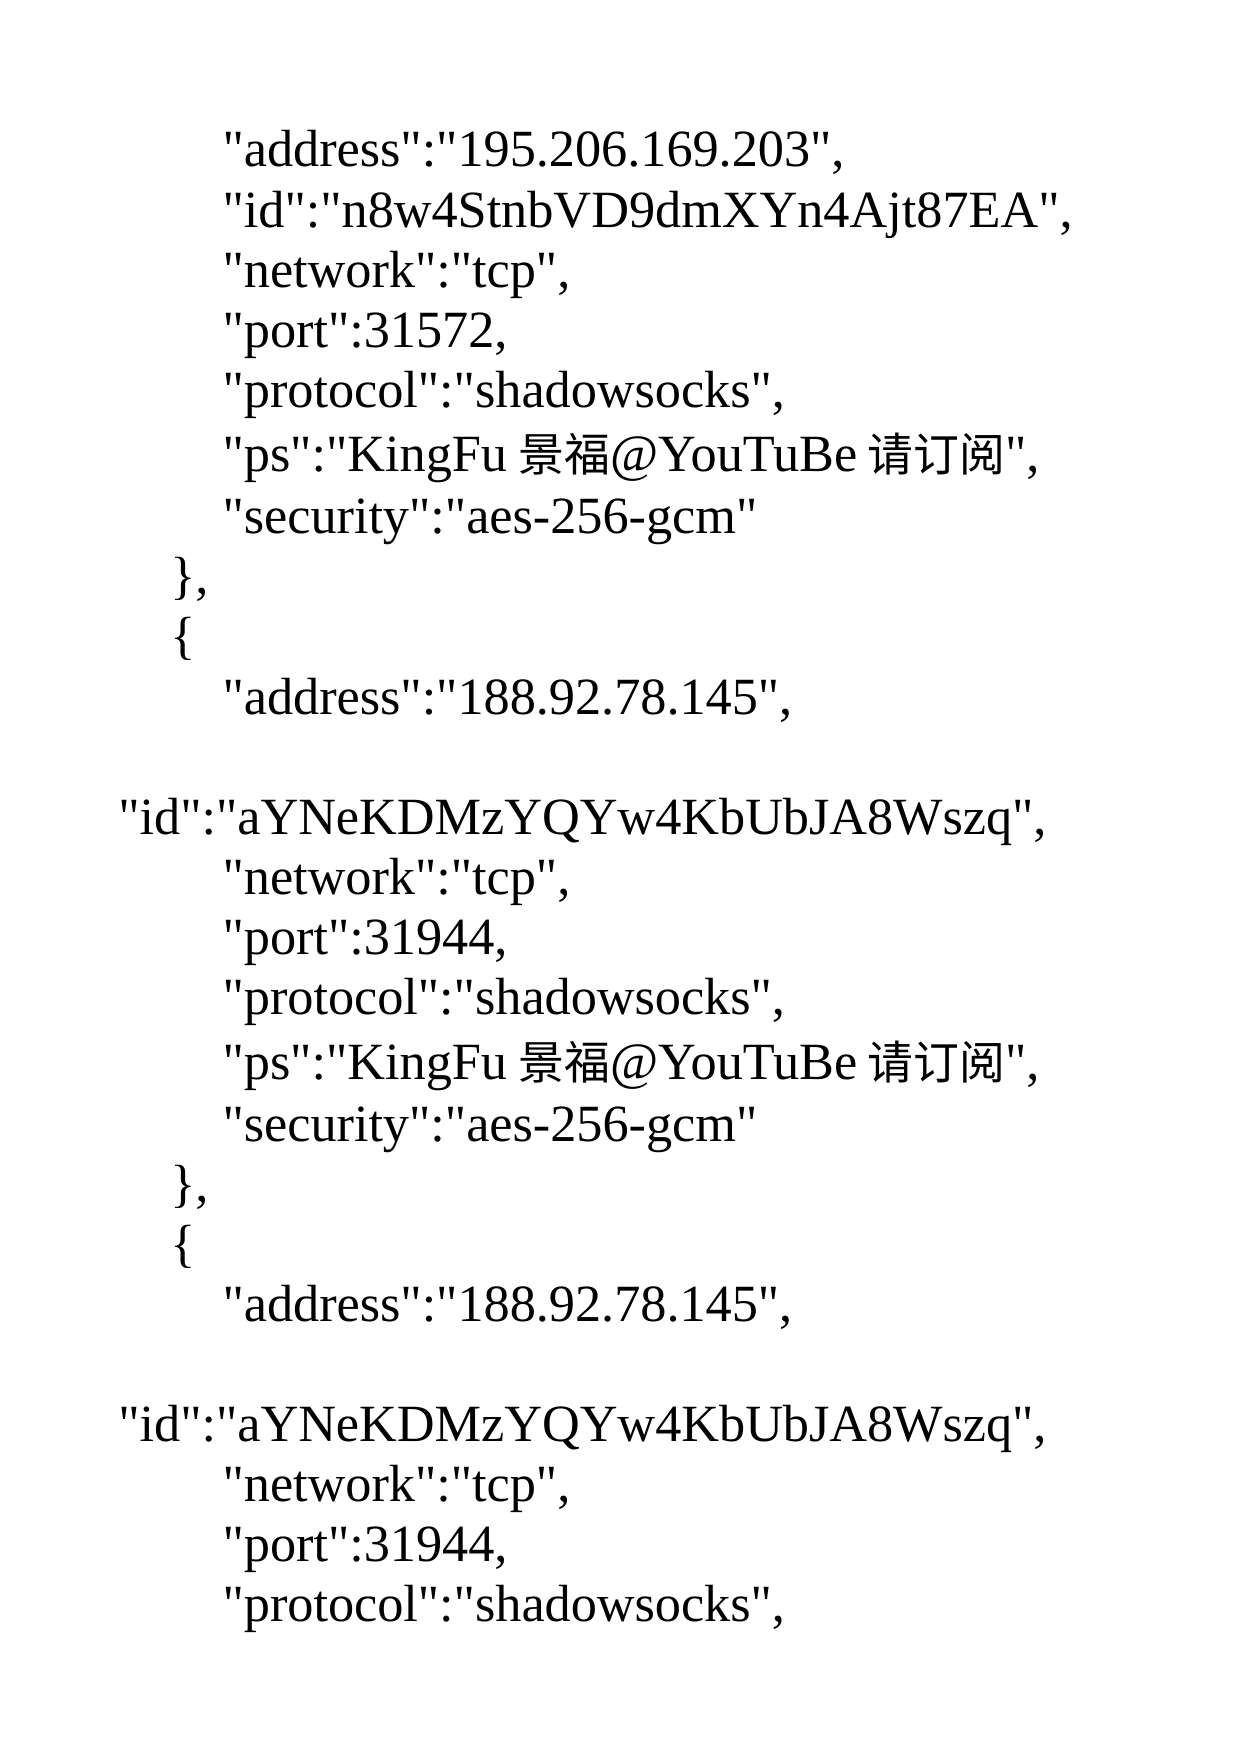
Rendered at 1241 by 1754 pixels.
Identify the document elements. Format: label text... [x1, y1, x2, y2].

text "port":31944, [118, 1513, 1122, 1573]
text "network":"tcp", [118, 846, 1122, 906]
text "id":"aYNeKDMzYQYw4KbUbJA8Wszq", [118, 725, 1122, 846]
text { [118, 1212, 1122, 1273]
text "port":31944, [118, 906, 1122, 966]
text "protocol":"shadowsocks", [118, 1573, 1122, 1633]
text "ps":"KingFu景福@YouTuBe请订阅", [118, 1026, 1122, 1092]
text "id":"aYNeKDMzYQYw4KbUbJA8Wszq", [118, 1333, 1122, 1453]
text "address":"188.92.78.145", [118, 1273, 1122, 1333]
text }, [118, 545, 1122, 605]
text "network":"tcp", [118, 238, 1122, 298]
text "protocol":"shadowsocks", [118, 966, 1122, 1026]
text "security":"aes-256-gcm" [118, 485, 1122, 545]
text "security":"aes-256-gcm" [118, 1092, 1122, 1152]
text "id":"n8w4StnbVD9dmXYn4Ajt87EA", [118, 178, 1122, 238]
text { [118, 605, 1122, 665]
text "ps":"KingFu景福@YouTuBe请订阅", [118, 419, 1122, 485]
text "port":31572, [118, 298, 1122, 358]
text "protocol":"shadowsocks", [118, 358, 1122, 419]
text }, [118, 1152, 1122, 1212]
text "address":"188.92.78.145", [118, 665, 1122, 725]
text "address":"195.206.169.203", [118, 118, 1122, 178]
text "network":"tcp", [118, 1453, 1122, 1513]
